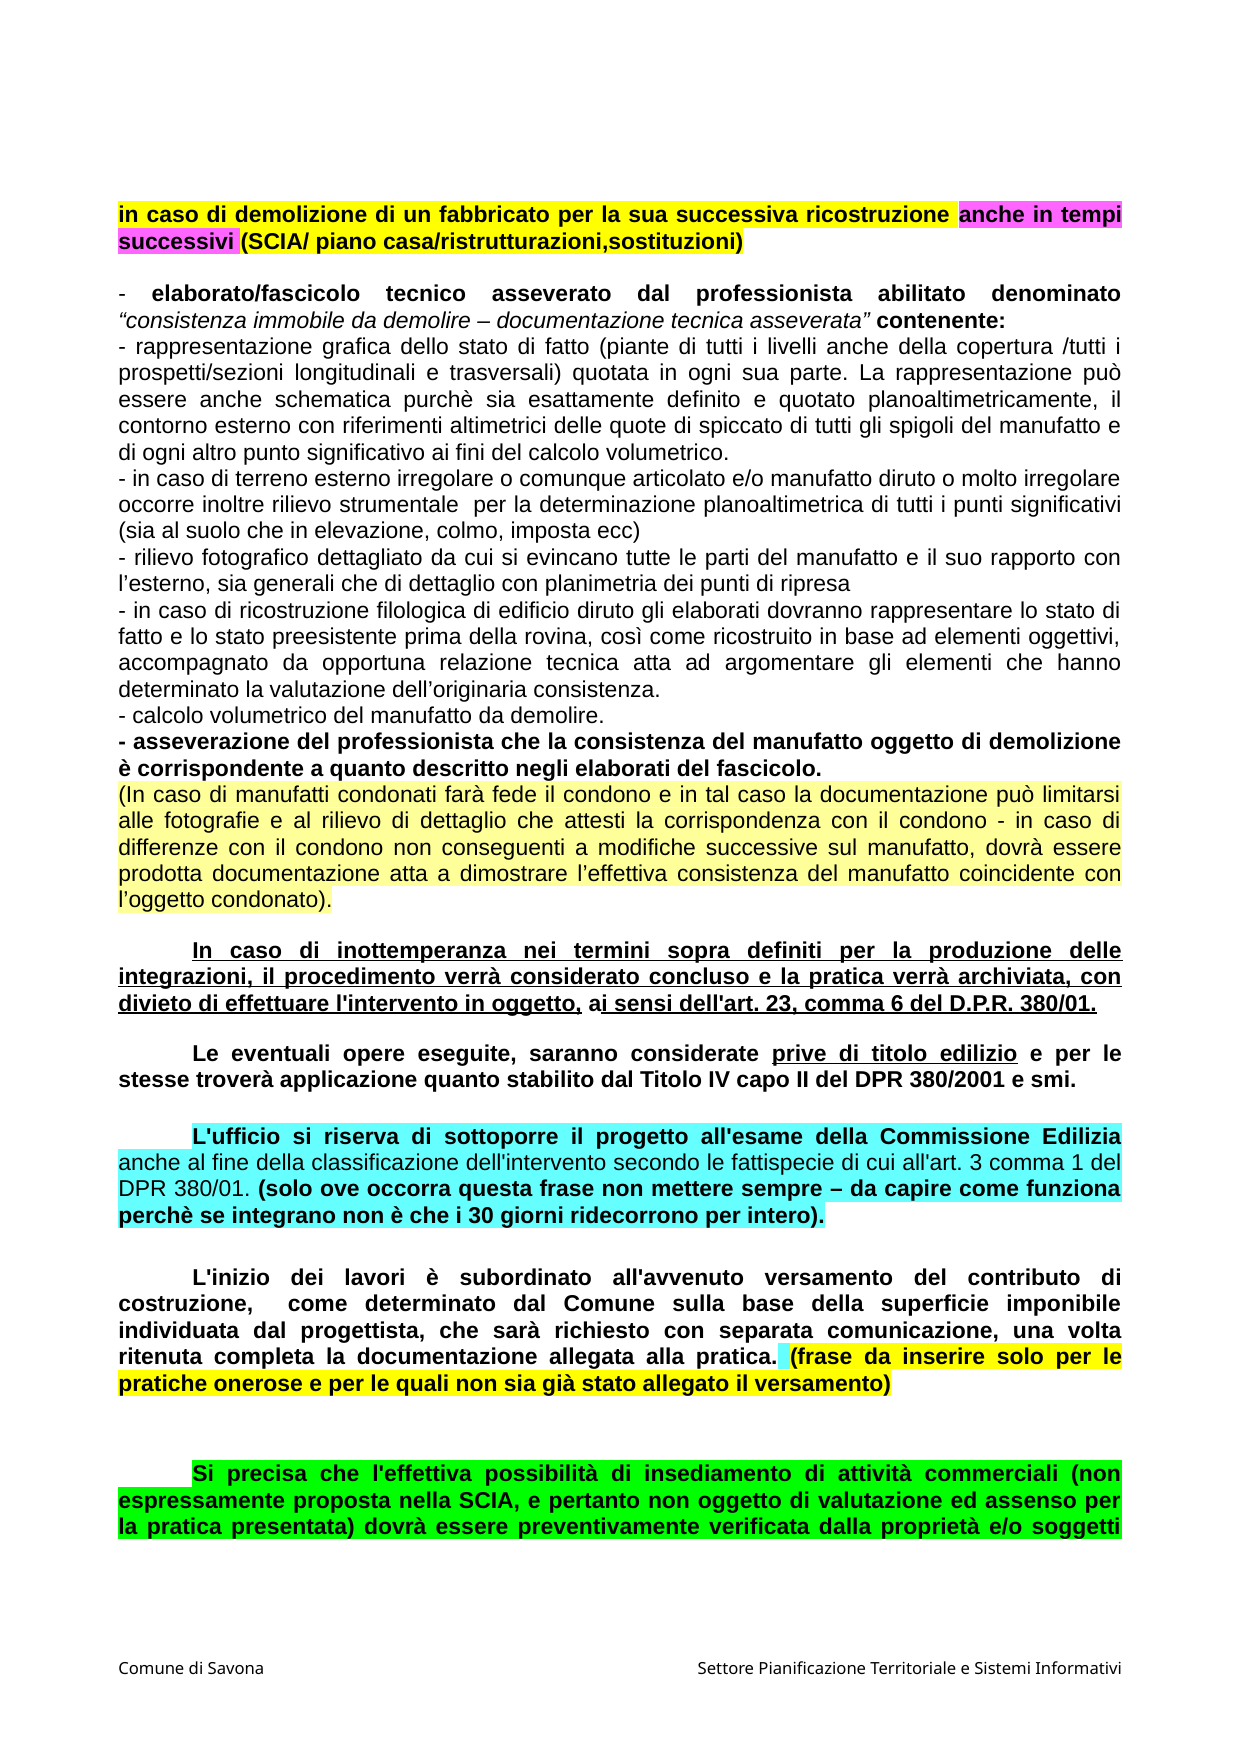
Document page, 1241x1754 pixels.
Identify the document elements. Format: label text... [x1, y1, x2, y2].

text - in caso di ricostruzione filologica di edificio diruto gli elaborati dovranno rappresentare lo stato di fatto e lo stato preesistente prima della rovina, così come ricostruito in base ad elementi oggettivi, accompagnato da opportuna relazione tecnica atta ad argomentare gli elementi che hanno determinato la valutazione dell’originaria consistenza. [118, 597, 1122, 702]
text Si precisa che l'effettiva possibilità di insediamento di attività commerciali (non espressamente proposta nella SCIA, e pertanto non oggetto di valutazione ed assenso per la pratica presentata) dovrà essere preventivamente verificata dalla proprietà e/o soggetti [118, 1460, 1122, 1539]
text (In caso di manufatti condonati farà fede il condono e in tal caso la documentazione può limitarsi alle fotografie e al rilievo di dettaglio che attesti la corrispondenza con il condono - in caso di differenze con il condono non conseguenti a modifiche successive sul manufatto, dovrà essere prodotta documentazione atta a dimostrare l’effettiva consistenza del manufatto coincidente con l’oggetto condonato). [118, 781, 1122, 913]
text - asseverazione del professionista che la consistenza del manufatto oggetto di demolizione è corrispondente a quanto descritto negli elaborati del fascicolo. [118, 728, 1122, 781]
text - in caso di terreno esterno irregolare o comunque articolato e/o manufatto diruto o molto irregolare occorre inoltre rilievo strumentale per la determinazione planoaltimetrica di tutti i punti significativi (sia al suolo che in elevazione, colmo, imposta ecc) [118, 465, 1122, 544]
text L'inizio dei lavori è subordinato all'avvenuto versamento del contributo di costruzione, come determinato dal Comune sulla base della superficie imponibile individuata dal progettista, che sarà richiesto con separata comunicazione, una volta ritenuta completa la documentazione allegata alla pratica. (frase da inserire solo per le pratiche onerose e per le quali non sia già stato allegato il versamento) [118, 1264, 1122, 1396]
text in caso di demolizione di un fabbricato per la sua successiva ricostruzione anche in tempi successivi (SCIA/ piano casa/ristrutturazioni,sostituzioni) [118, 201, 1122, 254]
text Le eventuali opere eseguite, saranno considerate prive di titolo edilizio e per le stesse troverà applicazione quanto stabilito dal Titolo IV capo II del DPR 380/2001 e smi. [118, 1040, 1122, 1093]
text In caso di inottemperanza nei termini sopra definiti per la produzione delle integrazioni, il procedimento verrà considerato concluso e la pratica verrà archiviata, con [118, 937, 1122, 986]
text - rilievo fotografico dettagliato da cui si evincano tutte le parti del manufatto e il suo rapporto con l’esterno, sia generali che di dettaglio con planimetria dei punti di ripresa [118, 544, 1122, 597]
text - calcolo volumetrico del manufatto da demolire. [118, 702, 1122, 728]
text - rappresentazione grafica dello stato di fatto (piante di tutti i livelli anche della copertura /tutti i prospetti/sezioni longitudinali e trasversali) quotata in ogni sua parte. La rappresentazione può essere anche schematica purchè sia esattamente definito e quotato planoaltimetricamente, il contorno esterno con riferimenti altimetrici delle quote di spiccato di tutti gli spigoli del manufatto e di ogni altro punto significativo ai fini del calcolo volumetrico. [118, 333, 1122, 465]
text divieto di effettuare l'intervento in oggetto, ai sensi dell'art. 23, comma 6 del D.P.R. 380/01. [118, 987, 1122, 1016]
text - elaborato/fascicolo tecnico asseverato dal professionista abilitato denominato “consistenza immobile da demolire – documentazione tecnica asseverata” contenente: [118, 280, 1122, 333]
text L'ufficio si riserva di sottoporre il progetto all'esame della Commissione Edilizia anche al fine della classificazione dell'intervento secondo le fattispecie di cui all'art. 3 comma 1 del DPR 380/01. (solo ove occorra questa frase non mettere sempre – da capire come funziona perchè se integrano non è che i 30 giorni ridecorrono per intero). [118, 1123, 1122, 1228]
